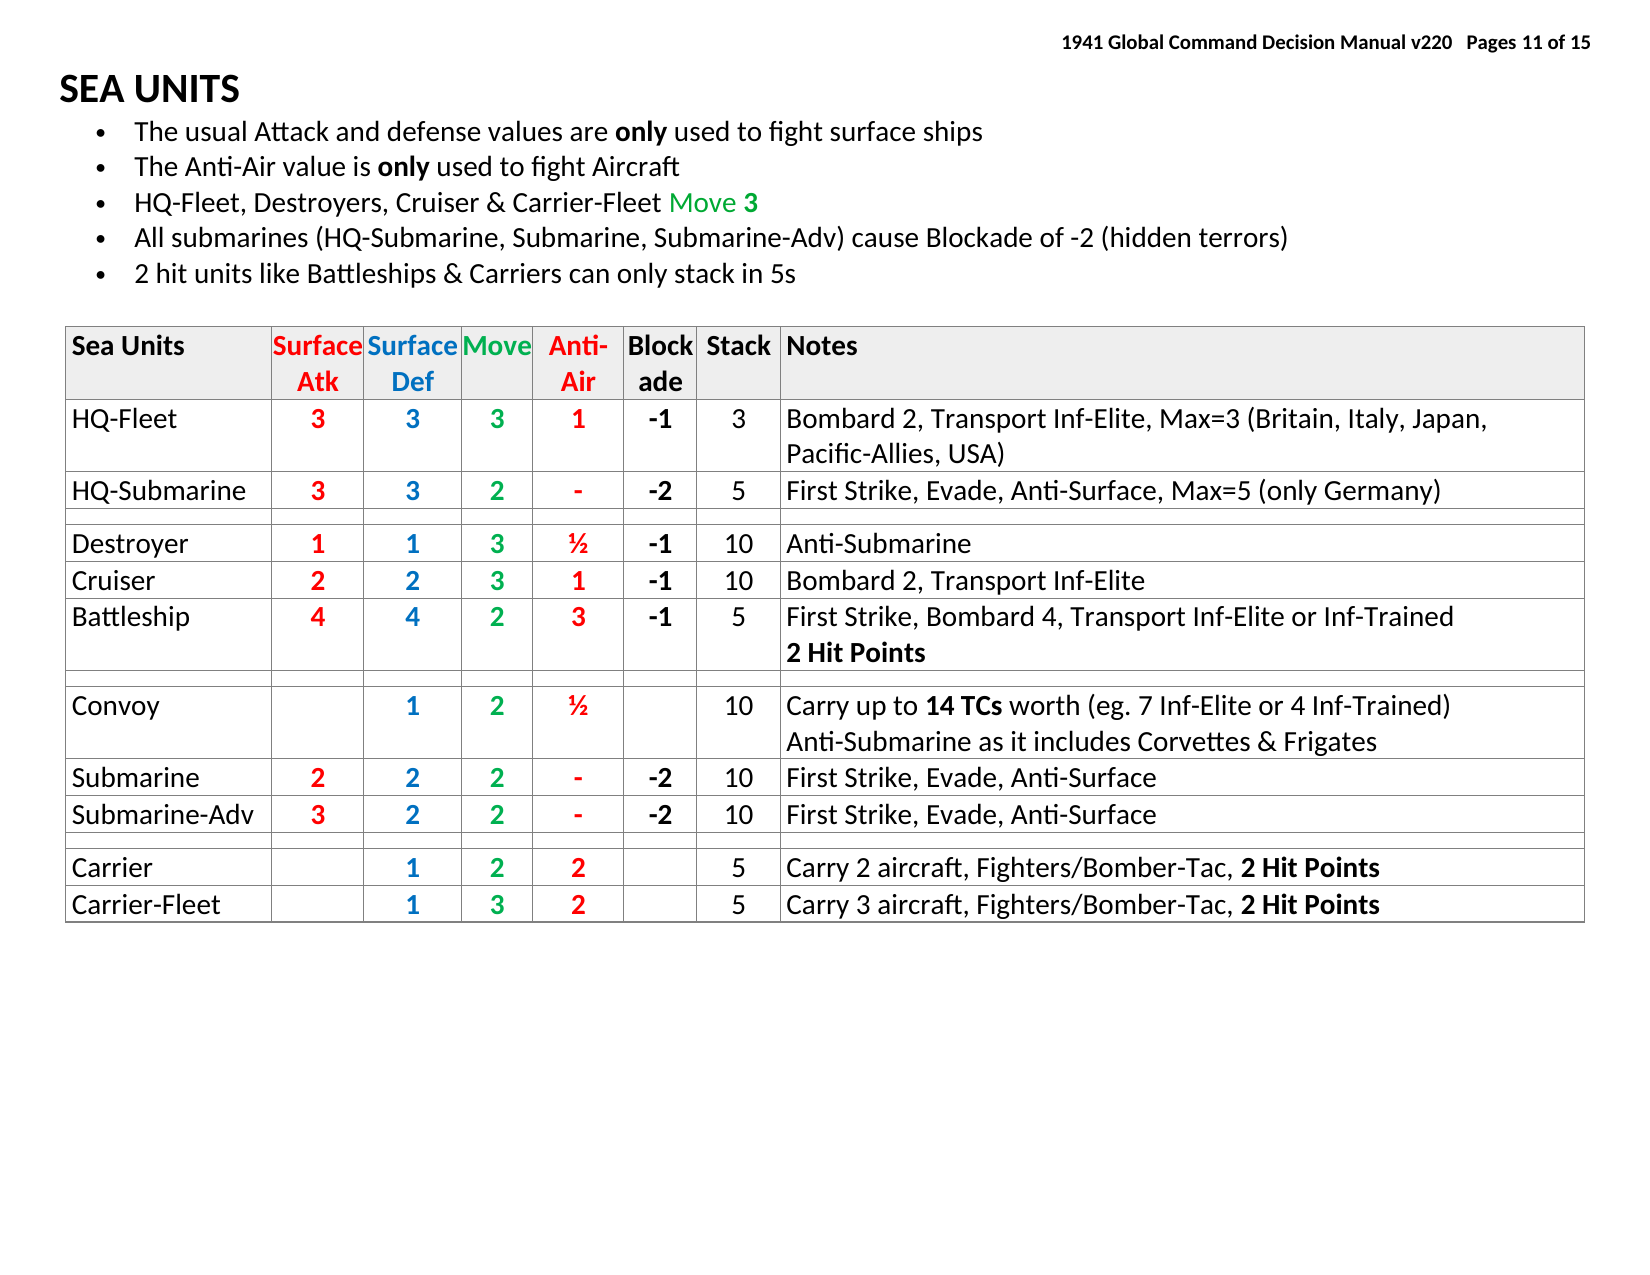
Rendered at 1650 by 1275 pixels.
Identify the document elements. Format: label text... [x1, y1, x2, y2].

table_cell 5 [697, 472, 780, 508]
table_cell 4 [272, 599, 363, 670]
table_cell Carry 2 aircraft, Fighters/Bomber-Tac, 2 Hit Points [781, 849, 1584, 885]
list The Anti-Air value is only used to fight Aircraft [97, 148, 1591, 184]
table_cell ½ [533, 687, 623, 758]
table_header Sea Units [66, 327, 271, 399]
table_cell 3 [364, 400, 461, 471]
table_cell [624, 687, 696, 758]
table_cell 10 [697, 525, 780, 561]
list All submarines (HQ-Submarine, Submarine, Submarine-Adv) cause Blockade of -2 (hidden terrors) [97, 219, 1591, 255]
table_cell 2 [364, 759, 461, 795]
table_cell [533, 671, 623, 686]
list The usual Attack and defense values are only used to fight surface ships [97, 113, 1591, 148]
table_cell First Strike, Bombard 4, Transport Inf-Elite or Inf-Trained 2 Hit Points [781, 599, 1584, 670]
table_cell [272, 687, 363, 758]
table_cell Battleship [66, 599, 271, 670]
table_cell [624, 509, 696, 524]
table_cell HQ-Fleet [66, 400, 271, 471]
table_cell First Strike, Evade, Anti-Surface [781, 796, 1584, 832]
table_cell -2 [624, 472, 696, 508]
table_cell 3 [533, 599, 623, 670]
table_cell 3 [462, 400, 532, 471]
table_cell [66, 833, 271, 848]
table_cell ½ [533, 525, 623, 561]
table_header Anti-Air [533, 327, 623, 399]
table_cell 10 [697, 796, 780, 832]
table_cell [533, 509, 623, 524]
text SEA UNITS [59, 62, 1591, 113]
table_cell [364, 833, 461, 848]
table_header Surface Def [364, 327, 461, 399]
table_cell 3 [272, 400, 363, 471]
table_cell HQ-Submarine [66, 472, 271, 508]
table_cell 2 [533, 849, 623, 885]
table_cell [364, 671, 461, 686]
table_header Notes [781, 327, 1584, 399]
table_cell 3 [272, 472, 363, 508]
table_cell Carry up to 14 TCs worth (eg. 7 Inf-Elite or 4 Inf-Trained) Anti-Submarine as it includes Corvettes & Frigates [781, 687, 1584, 758]
table_cell 5 [697, 886, 780, 921]
table_cell [697, 671, 780, 686]
table_cell Bombard 2, Transport Inf-Elite, Max=3 (Britain, Italy, Japan, Pacific-Allies, USA) [781, 400, 1584, 471]
table_header Move [462, 327, 532, 399]
table_cell 1 [272, 525, 363, 561]
table_cell 1 [364, 687, 461, 758]
table_cell [66, 509, 271, 524]
table_cell [364, 509, 461, 524]
table_cell 1 [533, 562, 623, 597]
table_cell - [533, 472, 623, 508]
table_cell First Strike, Evade, Anti-Surface, Max=5 (only Germany) [781, 472, 1584, 508]
list 2 hit units like Battleships & Carriers can only stack in 5s [97, 255, 1591, 291]
table_cell 10 [697, 562, 780, 597]
table_cell 2 [462, 849, 532, 885]
table_cell 2 [462, 796, 532, 832]
table_cell Submarine-Adv [66, 796, 271, 832]
table_cell 1 [533, 400, 623, 471]
table_cell -1 [624, 525, 696, 561]
table_cell 3 [462, 562, 532, 597]
table_cell [624, 833, 696, 848]
table_cell [272, 833, 363, 848]
table_header Stack [697, 327, 780, 399]
table_cell Destroyer [66, 525, 271, 561]
table_cell [781, 509, 1584, 524]
table_cell Convoy [66, 687, 271, 758]
table_cell [781, 833, 1584, 848]
table_cell 2 [272, 759, 363, 795]
table_cell [272, 671, 363, 686]
table_cell [272, 509, 363, 524]
table_cell [624, 671, 696, 686]
table_cell - [533, 759, 623, 795]
table_cell 3 [697, 400, 780, 471]
table_cell [697, 833, 780, 848]
table_cell -2 [624, 796, 696, 832]
table_cell -1 [624, 562, 696, 597]
table_cell [781, 671, 1584, 686]
table_cell [272, 849, 363, 885]
table_cell 2 [462, 687, 532, 758]
table_cell 2 [364, 796, 461, 832]
table_cell [462, 671, 532, 686]
table_cell 2 [364, 562, 461, 597]
table_cell 2 [533, 886, 623, 921]
table_cell Submarine [66, 759, 271, 795]
table_cell -2 [624, 759, 696, 795]
table_cell 3 [272, 796, 363, 832]
table_cell 2 [462, 599, 532, 670]
table_cell -1 [624, 599, 696, 670]
table_cell 10 [697, 759, 780, 795]
table_cell 3 [364, 472, 461, 508]
table_cell Anti-Submarine [781, 525, 1584, 561]
table_header Surface Atk [272, 327, 363, 399]
table_cell [462, 833, 532, 848]
table_cell 1 [364, 525, 461, 561]
table_cell 2 [272, 562, 363, 597]
table_cell Carrier [66, 849, 271, 885]
table_cell 2 [462, 472, 532, 508]
table_cell [624, 886, 696, 921]
table_cell 3 [462, 886, 532, 921]
table_cell [624, 849, 696, 885]
table_cell Carry 3 aircraft, Fighters/Bomber-Tac, 2 Hit Points [781, 886, 1584, 921]
table_cell [66, 671, 271, 686]
table_cell 1 [364, 886, 461, 921]
table_cell Bombard 2, Transport Inf-Elite [781, 562, 1584, 597]
table_cell [533, 833, 623, 848]
table_cell 4 [364, 599, 461, 670]
table_cell - [533, 796, 623, 832]
table_cell -1 [624, 400, 696, 471]
table_cell 10 [697, 687, 780, 758]
table_cell 2 [462, 759, 532, 795]
table_cell Carrier-Fleet [66, 886, 271, 921]
table_cell First Strike, Evade, Anti-Surface [781, 759, 1584, 795]
table_cell Cruiser [66, 562, 271, 597]
table_header Block ade [624, 327, 696, 399]
table_cell 5 [697, 599, 780, 670]
table_cell 5 [697, 849, 780, 885]
table_cell 1 [364, 849, 461, 885]
table_cell [697, 509, 780, 524]
table_cell 3 [462, 525, 532, 561]
table_cell [462, 509, 532, 524]
table_cell [272, 886, 363, 921]
list HQ-Fleet, Destroyers, Cruiser & Carrier-Fleet Move 3 [97, 184, 1591, 219]
